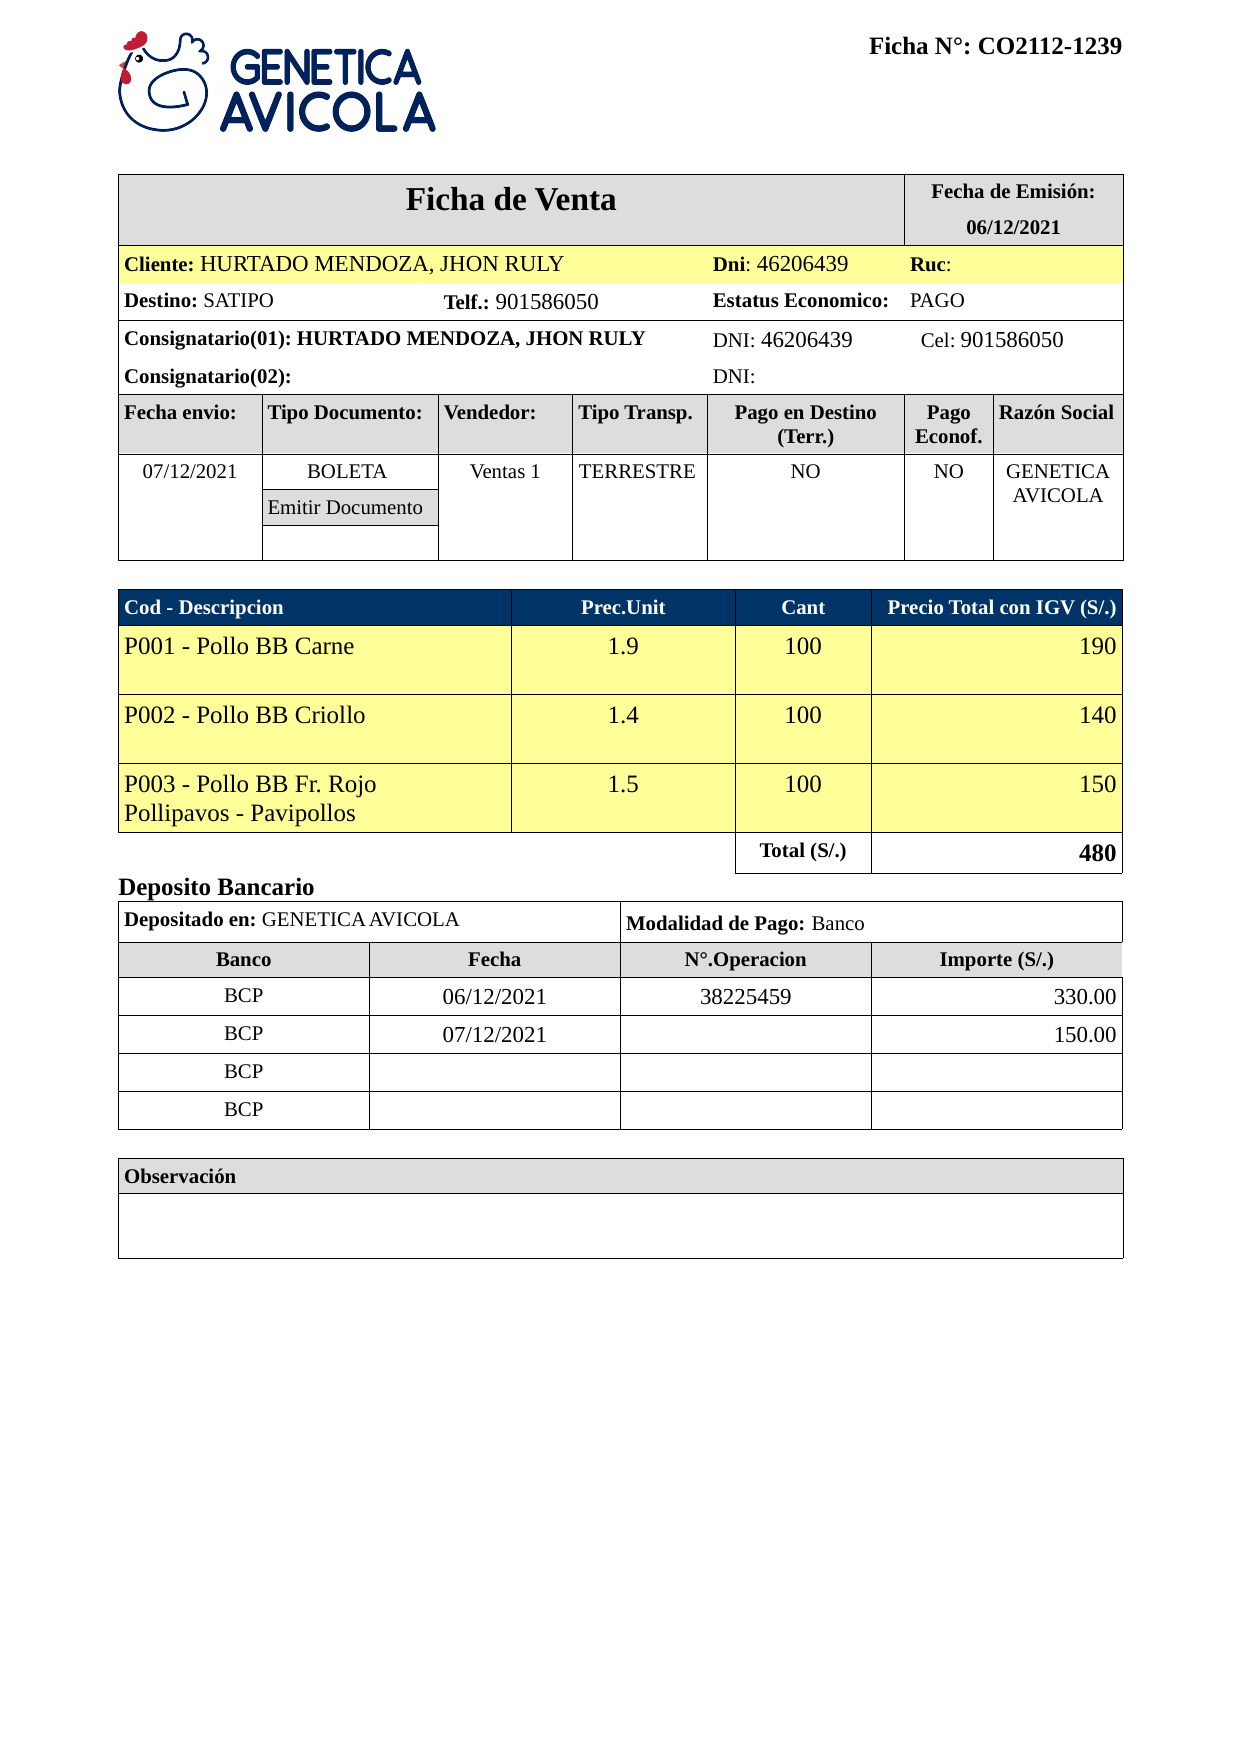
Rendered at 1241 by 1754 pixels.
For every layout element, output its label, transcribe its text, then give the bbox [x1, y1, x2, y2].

table_cell Pago en Destino (Terr.) [708, 395, 904, 453]
table_cell 190 [872, 626, 1122, 694]
table_cell Estatus Economico: [707, 283, 904, 320]
table_cell [872, 1054, 1122, 1091]
table_cell GENETICA AVICOLA [994, 455, 1123, 560]
table_header Depositado en: GENETICA AVICOLA [119, 902, 620, 942]
table_header Modalidad de Pago: Banco [621, 902, 1122, 942]
table_cell Ruc: [904, 246, 1123, 283]
table_cell Vendedor: [439, 395, 572, 453]
table_cell Total (S/.) [736, 833, 871, 872]
table_cell NO [708, 455, 904, 560]
table_cell Tipo Documento: [263, 395, 438, 453]
table_header Observación [119, 1159, 1123, 1193]
table_cell 1.9 [512, 626, 735, 694]
table_cell BCP [119, 1092, 369, 1129]
table_cell Fecha [370, 943, 620, 977]
table_cell 100 [736, 626, 871, 694]
table_cell Consignatario(02): [119, 358, 707, 394]
table_cell BCP [119, 1016, 369, 1053]
table_cell Banco [119, 943, 369, 977]
table_cell NO [905, 455, 993, 560]
table_cell [118, 833, 511, 872]
table_cell BCP [119, 978, 369, 1015]
table_cell [621, 1054, 871, 1091]
table_cell N°.Operacion [621, 943, 871, 977]
table_cell 06/12/2021 [370, 978, 620, 1015]
table_cell 100 [736, 764, 871, 832]
table_cell 06/12/2021 [905, 209, 1123, 245]
table_cell Cliente: HURTADO MENDOZA, JHON RULY [119, 246, 707, 283]
table_cell PAGO [904, 283, 1123, 320]
table_cell 150 [872, 764, 1122, 832]
table_cell DNI: 46206439 [707, 321, 915, 358]
picture [118, 31, 436, 132]
table_cell [511, 833, 735, 872]
table_cell 38225459 [621, 978, 871, 1015]
text Deposito Bancario [118, 872, 1122, 901]
table_cell 07/12/2021 [119, 455, 262, 560]
table_cell 1.4 [512, 695, 735, 763]
table_cell P001 - Pollo BB Carne [119, 626, 511, 694]
table_cell [621, 1016, 871, 1053]
table_cell Importe (S/.) [872, 943, 1122, 977]
table_cell Cel: 901586050 [915, 321, 1123, 358]
table_cell Consignatario(01): HURTADO MENDOZA, JHON RULY [119, 321, 707, 358]
table_header Cod - Descripcion [119, 590, 511, 625]
table_cell Dni: 46206439 [707, 246, 904, 283]
table_cell [370, 1054, 620, 1091]
table_cell [370, 1092, 620, 1129]
table_cell [263, 526, 438, 560]
table_cell 07/12/2021 [370, 1016, 620, 1053]
table_cell 100 [736, 695, 871, 763]
table_header Fecha de Emisión: [905, 175, 1123, 209]
table_cell Destino: SATIPO [119, 283, 438, 320]
table_header Ficha de Venta [119, 175, 904, 245]
table_cell Razón Social [994, 395, 1123, 453]
table_cell Tipo Transp. [573, 395, 707, 453]
table_cell DNI: [707, 358, 1123, 394]
table_cell BOLETA [263, 455, 438, 489]
table_header Cant [736, 590, 871, 625]
table_cell [872, 1092, 1122, 1129]
table_cell P003 - Pollo BB Fr. Rojo Pollipavos - Pavipollos [119, 764, 511, 832]
table_cell 330.00 [872, 978, 1122, 1015]
table_cell BCP [119, 1054, 369, 1091]
table_cell P002 - Pollo BB Criollo [119, 695, 511, 763]
table_cell 480 [872, 833, 1122, 872]
table_header Prec.Unit [512, 590, 735, 625]
table_cell Ventas 1 [439, 455, 572, 560]
table_cell [621, 1092, 871, 1129]
table_cell Pago Econof. [905, 395, 993, 453]
table_cell [119, 1194, 1123, 1258]
table_cell Fecha envio: [119, 395, 262, 453]
table_cell 1.5 [512, 764, 735, 832]
table_cell TERRESTRE [573, 455, 707, 560]
table_cell Emitir Documento [263, 490, 438, 525]
table_header Precio Total con IGV (S/.) [872, 590, 1122, 625]
table_cell Telf.: 901586050 [438, 283, 707, 320]
table_cell 140 [872, 695, 1122, 763]
table_cell 150.00 [872, 1016, 1122, 1053]
